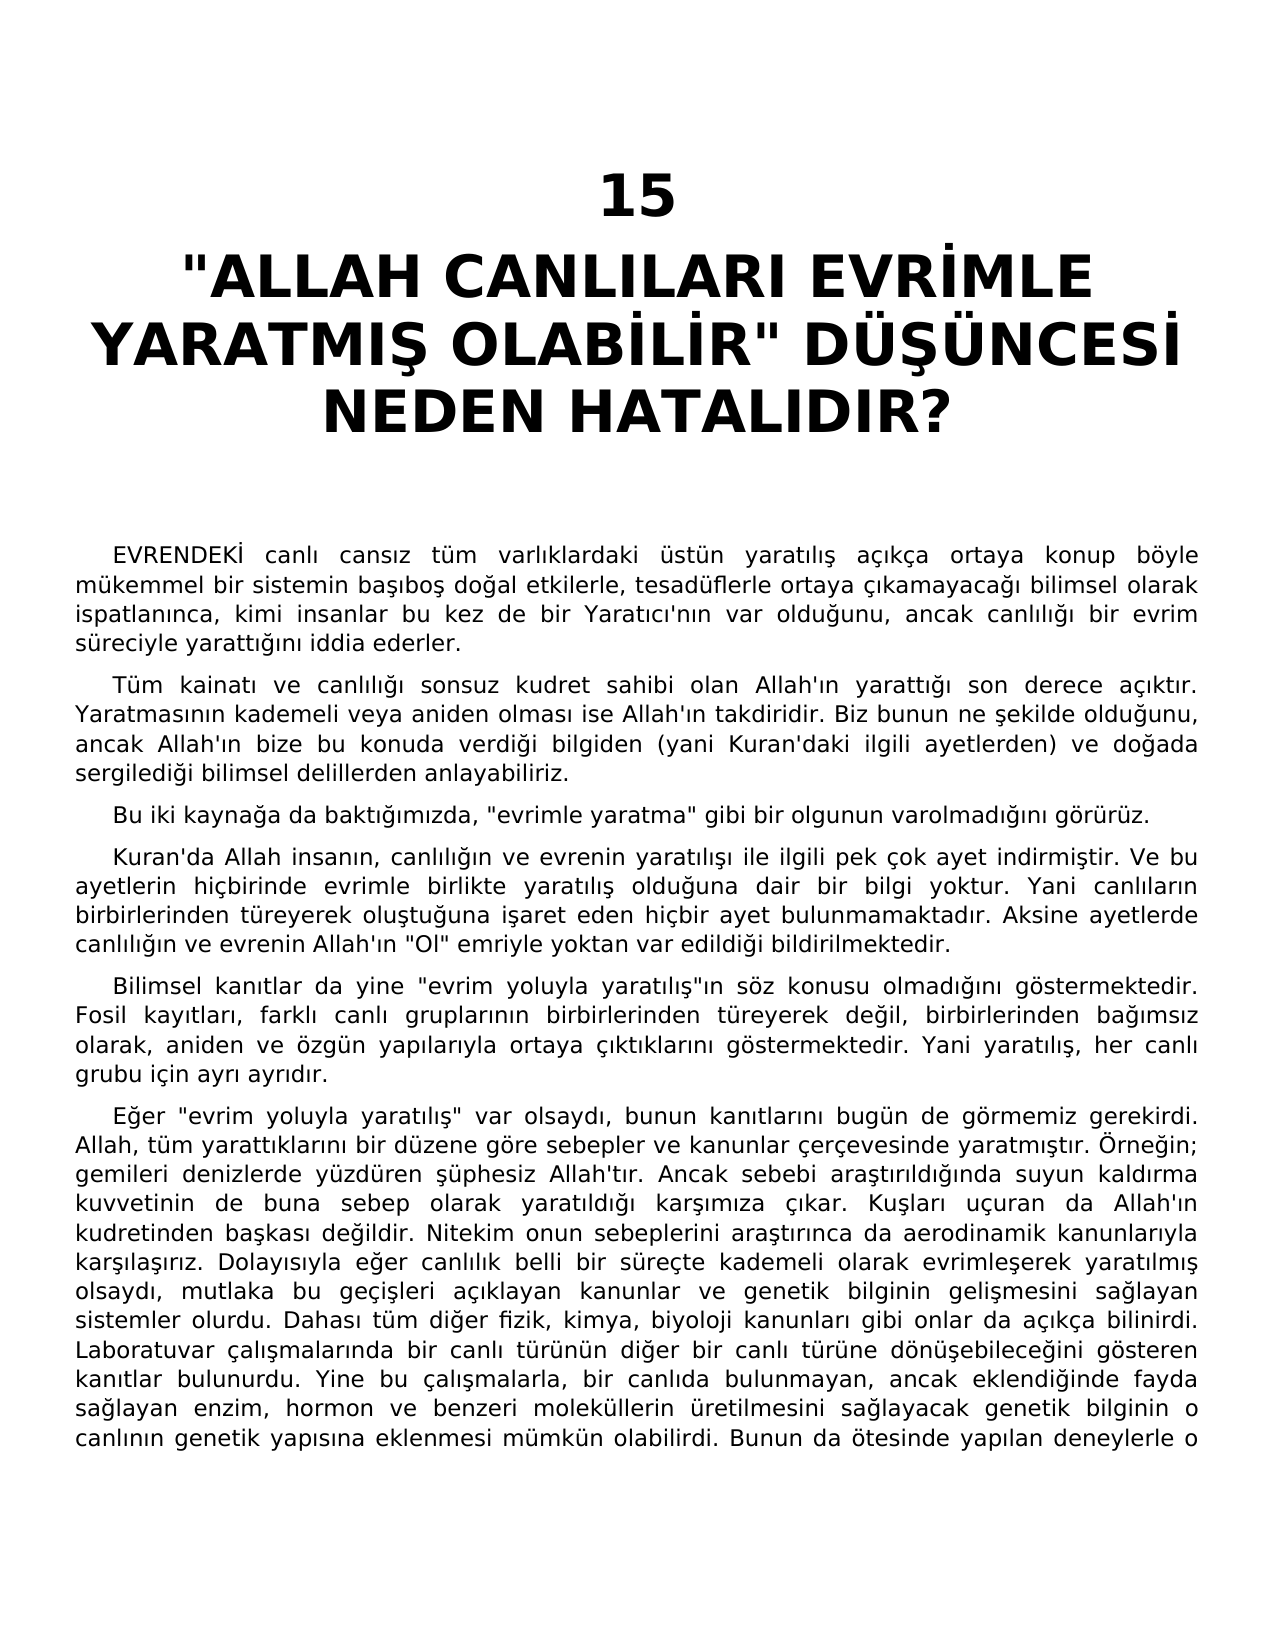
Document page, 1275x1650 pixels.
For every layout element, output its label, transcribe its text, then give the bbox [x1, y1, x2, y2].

text Eğer "evrim yoluyla yaratılış" var olsaydı, bunun kanıtlarını bugün de görmemiz gerekirdi. Allah, tüm yarattıklarını bir düzene göre sebepler ve kanunlar çerçevesinde yaratmıştır. Örneğin; gemileri denizlerde yüzdüren şüphesiz Allah'tır. Ancak sebebi araştırıldığında suyun kaldırma kuvvetinin de buna sebep olarak yaratıldığı karşımıza çıkar. Kuşları uçuran da Allah'ın kudretinden başkası değildir. Nitekim onun sebeplerini araştırınca da aerodinamik kanunlarıyla karşılaşırız. Dolayısıyla eğer canlılık belli bir süreçte kademeli olarak evrimleşerek yaratılmış olsaydı, mutlaka bu geçişleri açıklayan kanunlar ve genetik bilginin gelişmesini sağlayan sistemler olurdu. Dahası tüm diğer fizik, kimya, biyoloji kanunları gibi onlar da açıkça bilinirdi. Laboratuvar çalışmalarında bir canlı türünün diğer bir canlı türüne dönüşebileceğini gösteren kanıtlar bulunurdu. Yine bu çalışmalarla, bir canlıda bulunmayan, ancak eklendiğinde fayda sağlayan enzim, hormon ve benzeri moleküllerin üretilmesini sağlayacak genetik bilginin o canlının genetik yapısına eklenmesi mümkün olabilirdi. Bunun da ötesinde yapılan deneylerle o [75, 1103, 1200, 1451]
text 15 [75, 162, 1200, 230]
text Tüm kainatı ve canlılığı sonsuz kudret sahibi olan Allah'ın yarattığı son derece açıktır. Yaratmasının kademeli veya aniden olması ise Allah'ın takdiridir. Biz bunun ne şekilde olduğunu, ancak Allah'ın bize bu konuda verdiği bilgiden (yani Kuran'daki ilgili ayetlerden) ve doğada sergilediği bilimsel delillerden anlayabiliriz. [75, 672, 1200, 787]
text Bilimsel kanıtlar da yine "evrim yoluyla yaratılış"ın söz konusu olmadığını göstermektedir. Fosil kayıtları, farklı canlı gruplarının birbirlerinden türeyerek değil, birbirlerinden bağımsız olarak, aniden ve özgün yapılarıyla ortaya çıktıklarını göstermektedir. Yani yaratılış, her canlı grubu için ayrı ayrıdır. [75, 973, 1200, 1088]
text Kuran'da Allah insanın, canlılığın ve evrenin yaratılışı ile ilgili pek çok ayet indirmiştir. Ve bu ayetlerin hiçbirinde evrimle birlikte yaratılış olduğuna dair bir bilgi yoktur. Yani canlıların birbirlerinden türeyerek oluştuğuna işaret eden hiçbir ayet bulunmamaktadır. Aksine ayetlerde canlılığın ve evrenin Allah'ın "Ol" emriyle yoktan var edildiği bildirilmektedir. [75, 844, 1200, 958]
text Bu iki kaynağa da baktığımızda, "evrimle yaratma" gibi bir olgunun varolmadığını görürüz. [75, 802, 1200, 828]
text "ALLAH CANLILARI EVRİMLE YARATMIŞ OLABİLİR" DÜŞÜNCESİ NEDEN HATALIDIR? [75, 243, 1200, 447]
text EVRENDEKİ canlı cansız tüm varlıklardaki üstün yaratılış açıkça ortaya konup böyle mükemmel bir sistemin başıboş doğal etkilerle, tesadüflerle ortaya çıkamayacağı bilimsel olarak ispatlanınca, kimi insanlar bu kez de bir Yaratıcı'nın var olduğunu, ancak canlılığı bir evrim süreciyle yarattığını iddia ederler. [75, 543, 1200, 657]
